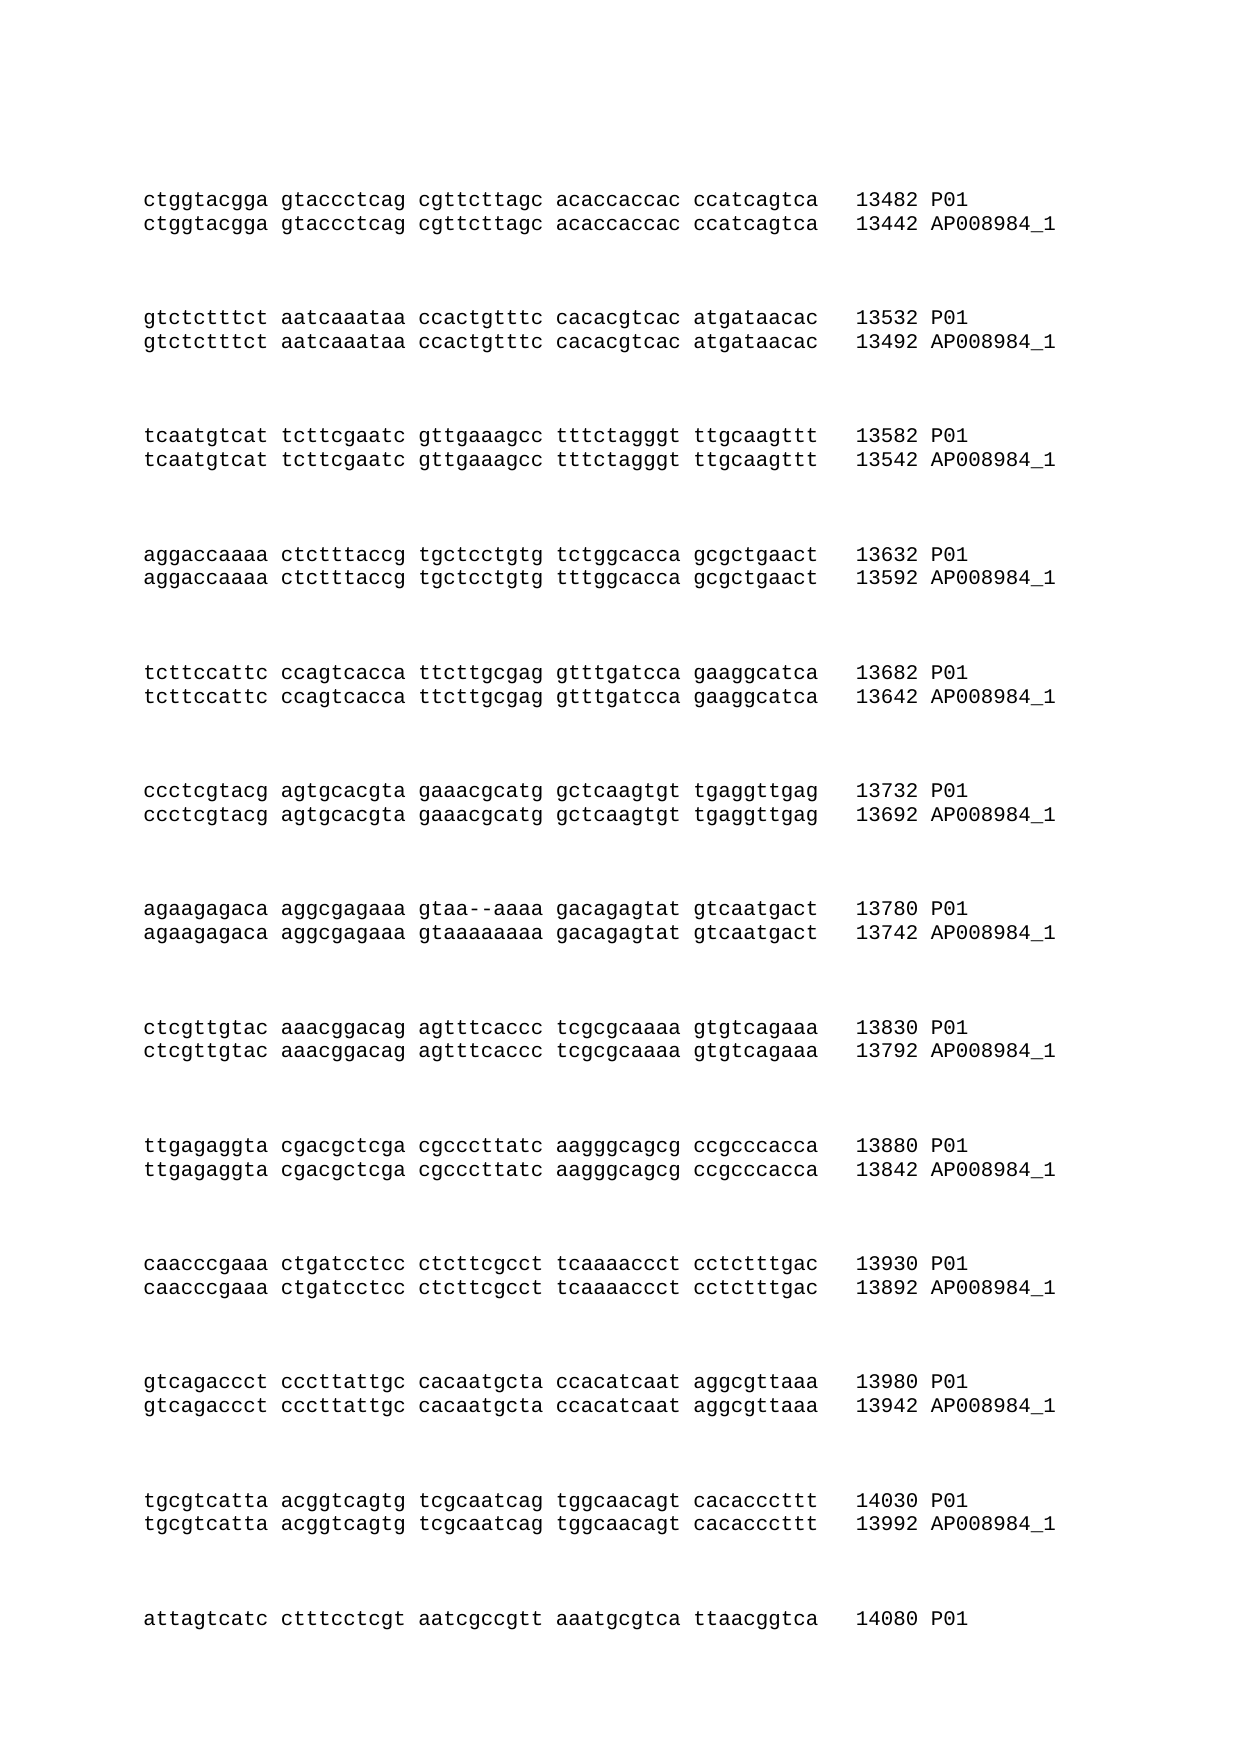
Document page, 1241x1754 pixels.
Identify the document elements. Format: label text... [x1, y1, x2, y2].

text tcttccattc ccagtcacca ttcttgcgag gtttgatcca gaaggcatca 13682 P01 [118, 662, 1122, 686]
text caacccgaaa ctgatcctcc ctcttcgcct tcaaaaccct cctctttgac 13892 AP008984_1 [118, 1277, 1122, 1300]
text gtcagaccct cccttattgc cacaatgcta ccacatcaat aggcgttaaa 13980 P01 [118, 1371, 1122, 1395]
text caacccgaaa ctgatcctcc ctcttcgcct tcaaaaccct cctctttgac 13930 P01 [118, 1253, 1122, 1277]
text attagtcatc ctttcctcgt aatcgccgtt aaatgcgtca ttaacggtca 14080 P01 [118, 1608, 1122, 1631]
text ctggtacgga gtaccctcag cgttcttagc acaccaccac ccatcagtca 13442 AP008984_1 [118, 213, 1122, 236]
text gtcagaccct cccttattgc cacaatgcta ccacatcaat aggcgttaaa 13942 AP008984_1 [118, 1395, 1122, 1419]
text ctggtacgga gtaccctcag cgttcttagc acaccaccac ccatcagtca 13482 P01 [118, 189, 1122, 213]
text gtctctttct aatcaaataa ccactgtttc cacacgtcac atgataacac 13492 AP008984_1 [118, 331, 1122, 354]
text ttgagaggta cgacgctcga cgcccttatc aagggcagcg ccgcccacca 13842 AP008984_1 [118, 1158, 1122, 1182]
text tcaatgtcat tcttcgaatc gttgaaagcc tttctagggt ttgcaagttt 13542 AP008984_1 [118, 449, 1122, 473]
text ccctcgtacg agtgcacgta gaaacgcatg gctcaagtgt tgaggttgag 13732 P01 [118, 780, 1122, 804]
text agaagagaca aggcgagaaa gtaa--aaaa gacagagtat gtcaatgact 13780 P01 [118, 898, 1122, 922]
text ctcgttgtac aaacggacag agtttcaccc tcgcgcaaaa gtgtcagaaa 13830 P01 [118, 1017, 1122, 1040]
text ccctcgtacg agtgcacgta gaaacgcatg gctcaagtgt tgaggttgag 13692 AP008984_1 [118, 804, 1122, 827]
text tgcgtcatta acggtcagtg tcgcaatcag tggcaacagt cacacccttt 13992 AP008984_1 [118, 1513, 1122, 1537]
text gtctctttct aatcaaataa ccactgtttc cacacgtcac atgataacac 13532 P01 [118, 307, 1122, 331]
text ctcgttgtac aaacggacag agtttcaccc tcgcgcaaaa gtgtcagaaa 13792 AP008984_1 [118, 1040, 1122, 1064]
text aggaccaaaa ctctttaccg tgctcctgtg tctggcacca gcgctgaact 13632 P01 [118, 544, 1122, 567]
text tgcgtcatta acggtcagtg tcgcaatcag tggcaacagt cacacccttt 14030 P01 [118, 1489, 1122, 1513]
text tcaatgtcat tcttcgaatc gttgaaagcc tttctagggt ttgcaagttt 13582 P01 [118, 426, 1122, 449]
text aggaccaaaa ctctttaccg tgctcctgtg tttggcacca gcgctgaact 13592 AP008984_1 [118, 567, 1122, 591]
text ttgagaggta cgacgctcga cgcccttatc aagggcagcg ccgcccacca 13880 P01 [118, 1135, 1122, 1158]
text agaagagaca aggcgagaaa gtaaaaaaaa gacagagtat gtcaatgact 13742 AP008984_1 [118, 922, 1122, 946]
text tcttccattc ccagtcacca ttcttgcgag gtttgatcca gaaggcatca 13642 AP008984_1 [118, 686, 1122, 709]
